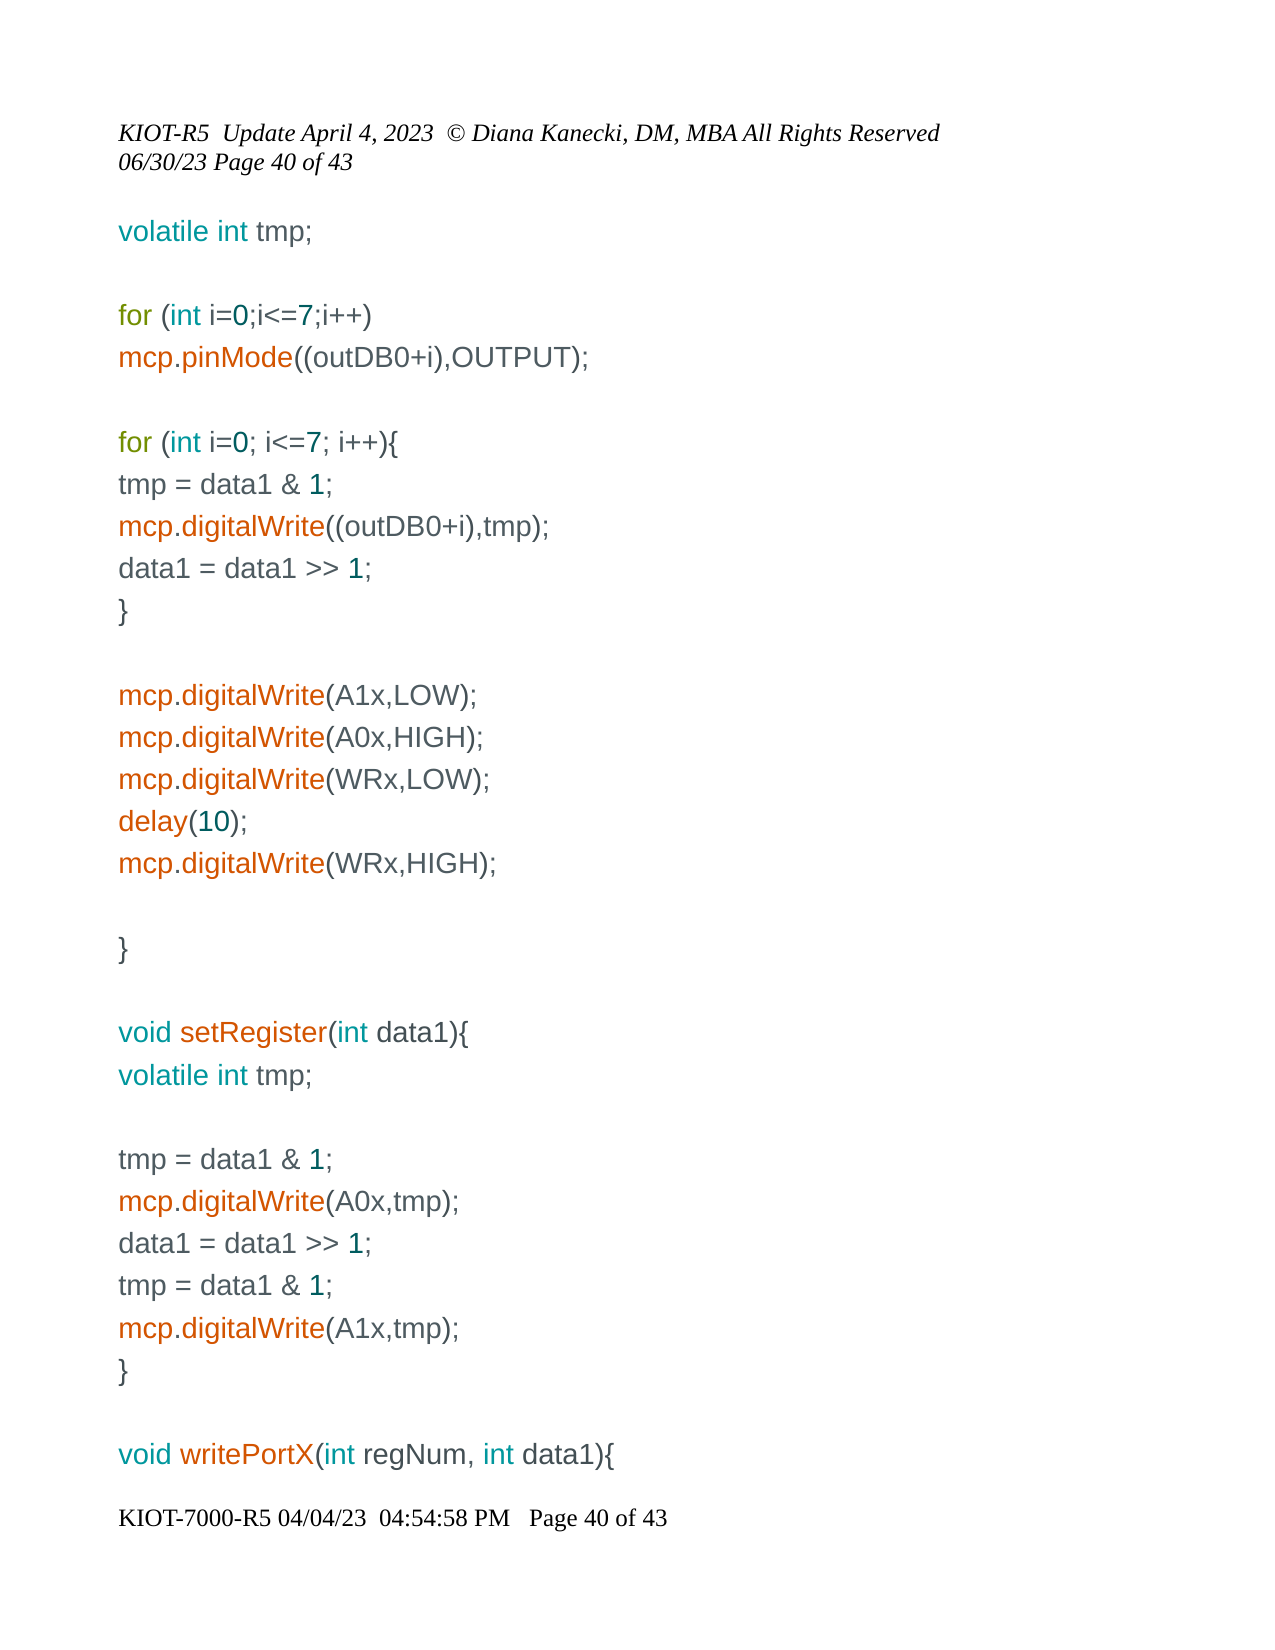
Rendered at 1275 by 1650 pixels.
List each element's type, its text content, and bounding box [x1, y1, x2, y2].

text mcp.digitalWrite(WRx,HIGH); [118, 838, 1157, 880]
text } [118, 1344, 1157, 1386]
text for (int i=0;i<=7;i++) [118, 289, 1157, 332]
text tmp = data1 & 1; [118, 1260, 1157, 1302]
text } [118, 585, 1157, 627]
text mcp.digitalWrite(A1x,tmp); [118, 1302, 1157, 1344]
text mcp.pinMode((outDB0+i),OUTPUT); [118, 332, 1157, 374]
text void writePortX(int regNum, int data1){ [118, 1428, 1157, 1471]
text mcp.digitalWrite(A0x,HIGH); [118, 711, 1157, 753]
text mcp.digitalWrite(A1x,LOW); [118, 669, 1157, 711]
text volatile int tmp; [118, 205, 1157, 247]
text mcp.digitalWrite(A0x,tmp); [118, 1175, 1157, 1218]
text volatile int tmp; [118, 1049, 1157, 1091]
text tmp = data1 & 1; [118, 1133, 1157, 1175]
text tmp = data1 & 1; [118, 458, 1157, 500]
text delay(10); [118, 796, 1157, 838]
text mcp.digitalWrite((outDB0+i),tmp); [118, 500, 1157, 543]
text data1 = data1 >> 1; [118, 543, 1157, 585]
text } [118, 922, 1157, 964]
text void setRegister(int data1){ [118, 1007, 1157, 1049]
text mcp.digitalWrite(WRx,LOW); [118, 753, 1157, 796]
text for (int i=0; i<=7; i++){ [118, 416, 1157, 458]
text data1 = data1 >> 1; [118, 1218, 1157, 1260]
